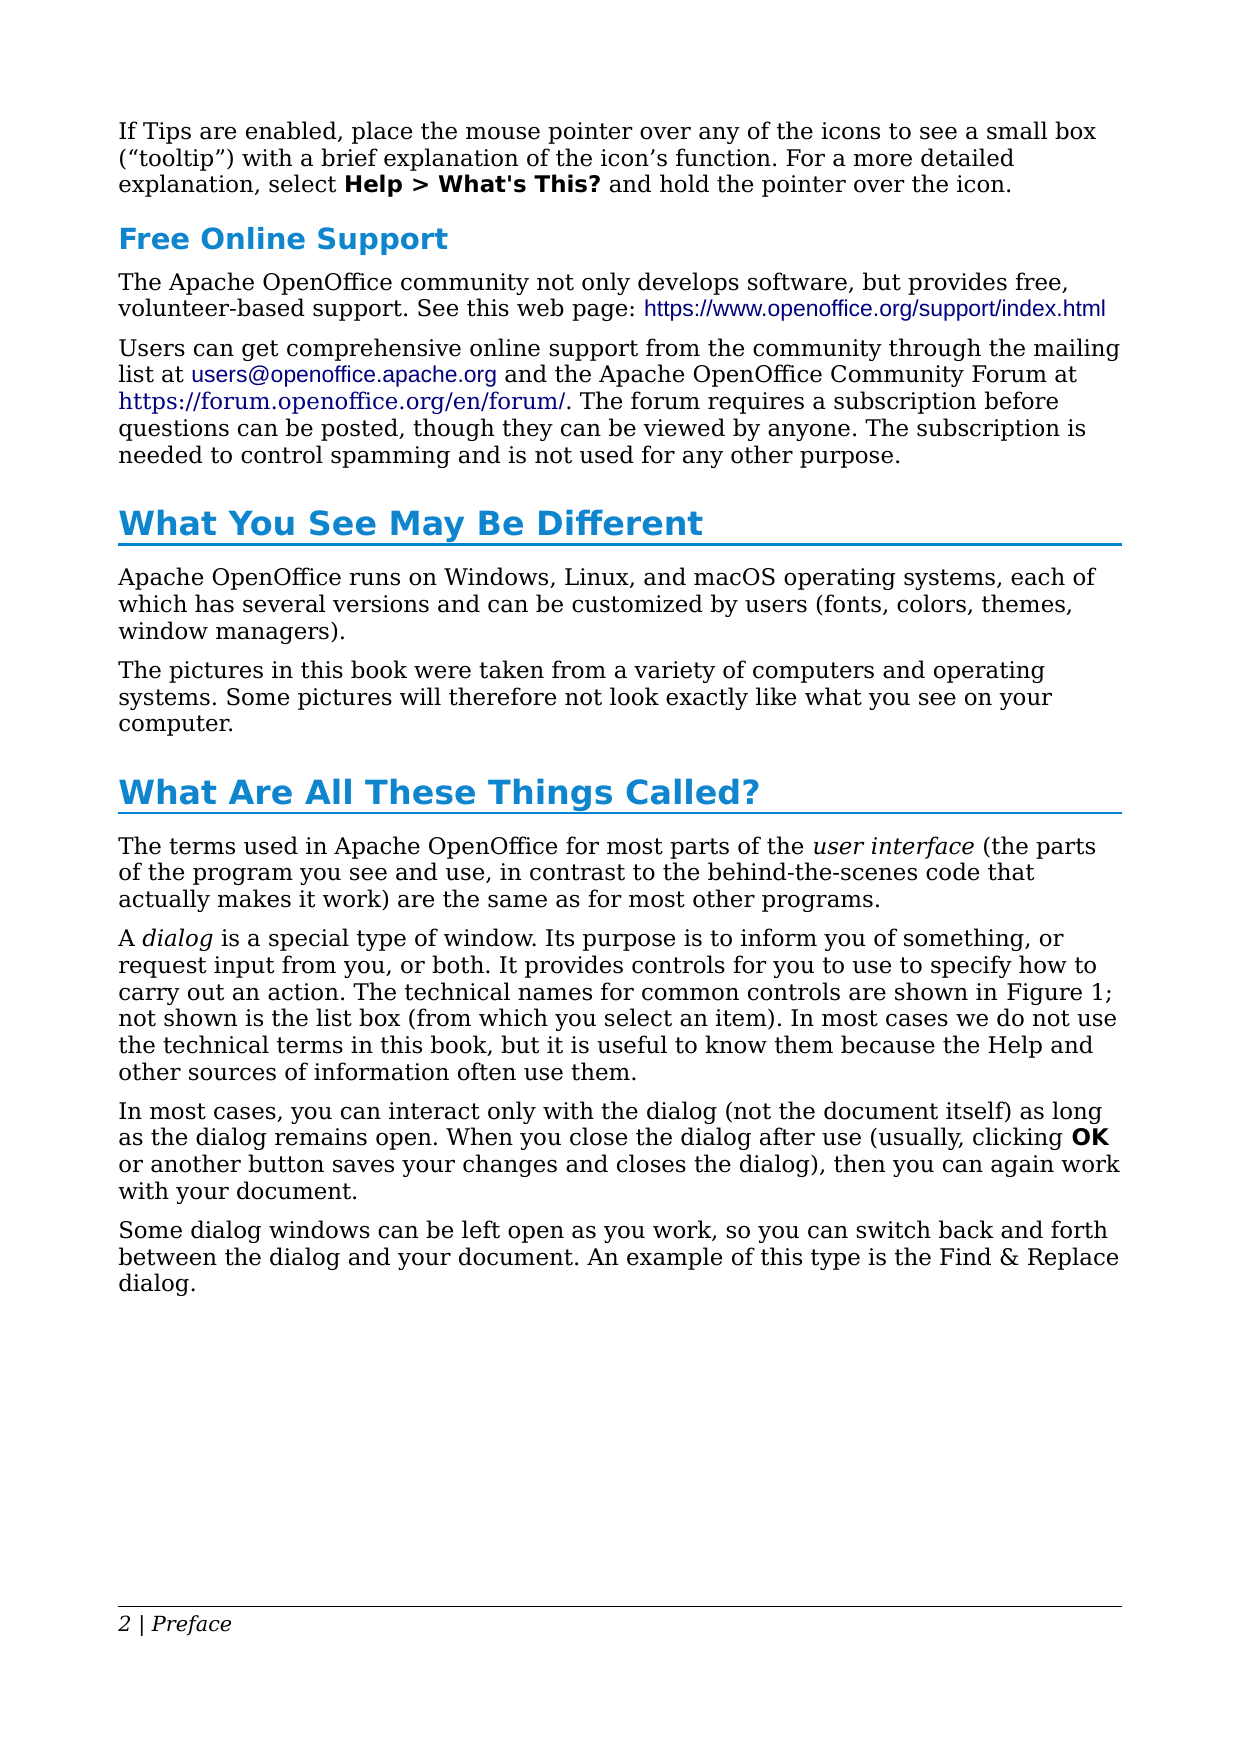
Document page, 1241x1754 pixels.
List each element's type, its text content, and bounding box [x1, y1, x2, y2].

text In most cases, you can interact only with the dialog (not the document itself) as long as the dialog remains open. When you close the dialog after use (usually, clicking OK or another button saves your changes and closes the dialog), then you can again work with your document. [118, 1098, 1122, 1204]
subtitle Free Online Support [118, 222, 1122, 256]
text Users can get comprehensive online support from the community through the mailing list at users@openoffice.apache.org and the Apache OpenOffice Community Forum at https://forum.openoffice.org/en/forum/. The forum requires a subscription before questions can be posted, though they can be viewed by anyone. The subscription is needed to control spamming and is not used for any other purpose. [118, 335, 1122, 468]
text A dialog is a special type of window. Its purpose is to inform you of something, or request input from you, or both. It provides controls for you to use to specify how to carry out an action. The technical names for common controls are shown in Figure 1; not shown is the list box (from which you select an item). In most cases we do not use the technical terms in this book, but it is useful to know them because the Help and other sources of information often use them. [118, 925, 1122, 1085]
text The Apache OpenOffice community not only develops software, but provides free, volunteer-based support. See this web page: https://www.openoffice.org/support/index.html [118, 269, 1122, 322]
text Some dialog windows can be left open as you work, so you can switch back and forth between the dialog and your document. An example of this type is the Find & Replace dialog. [118, 1217, 1122, 1297]
text The terms used in Apache OpenOffice for most parts of the user interface (the parts of the program you see and use, in contrast to the behind-the-scenes code that actually makes it work) are the same as for most other programs. [118, 833, 1122, 913]
text Apache OpenOffice runs on Windows, Linux, and macOS operating systems, each of which has several versions and can be customized by users (fonts, colors, themes, window managers). [118, 564, 1122, 644]
subtitle What Are All These Things Called? [118, 773, 1122, 812]
text If Tips are enabled, place the mouse pointer over any of the icons to see a small box (“tooltip”) with a brief explanation of the icon’s function. For a more detailed explanation, select Help > What's This? and hold the pointer over the icon. [118, 118, 1122, 198]
text The pictures in this book were taken from a variety of computers and operating systems. Some pictures will therefore not look exactly like what you see on your computer. [118, 657, 1122, 737]
subtitle What You See May Be Different [118, 505, 1122, 543]
